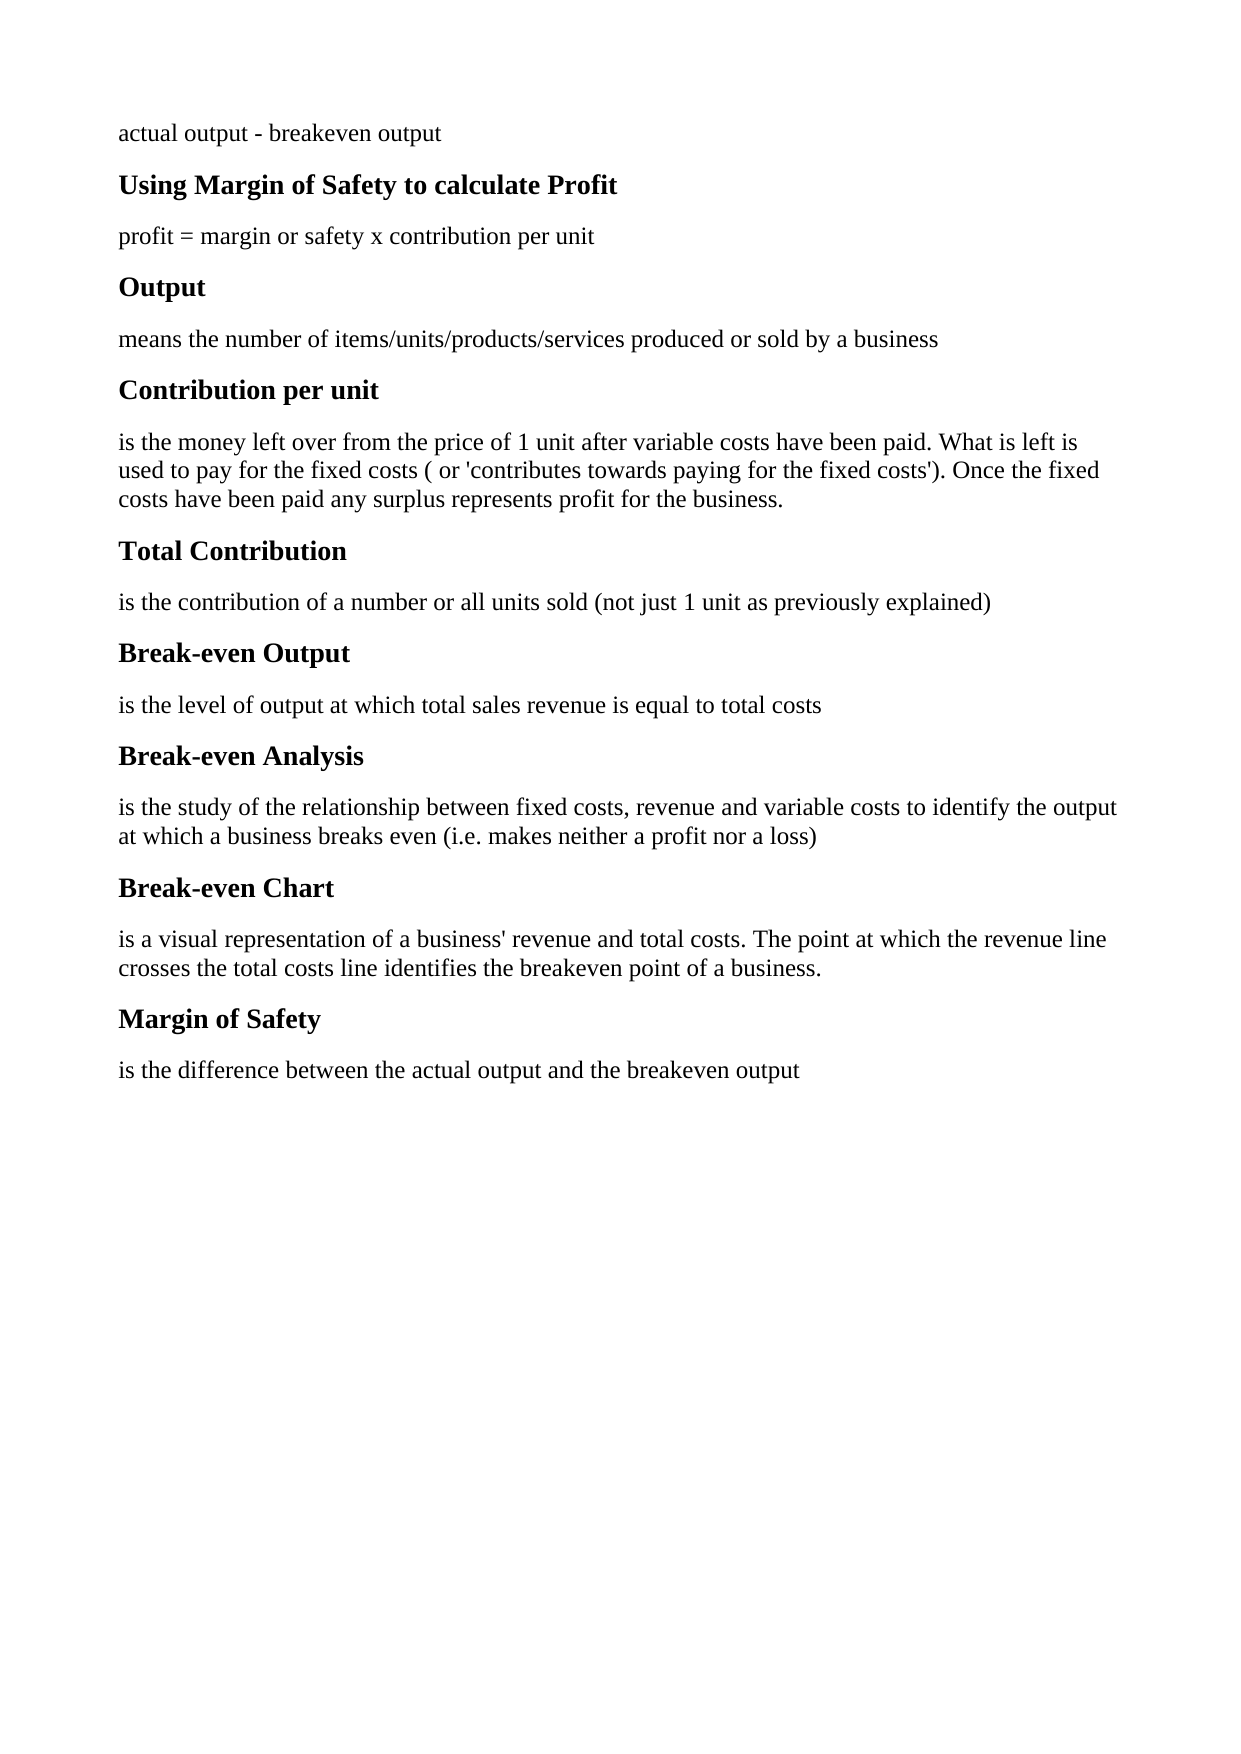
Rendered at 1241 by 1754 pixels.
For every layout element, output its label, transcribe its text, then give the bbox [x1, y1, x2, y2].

text Break-even Chart [118, 871, 1122, 903]
text is the money left over from the price of 1 unit after variable costs have been paid. What is left is used to pay for the fixed costs ( or 'contributes towards paying for the fixed costs'). Once the fixed costs have been paid any surplus represents profit for the business. [118, 427, 1122, 513]
text actual output - breakeven output [118, 118, 1122, 147]
text is the study of the relationship between fixed costs, revenue and variable costs to identify the output at which a business breaks even (i.e. makes neither a profit nor a loss) [118, 792, 1122, 850]
text Margin of Safety [118, 1002, 1122, 1035]
text Break-even Output [118, 636, 1122, 669]
text Using Margin of Safety to calculate Profit [118, 168, 1122, 200]
text is the level of output at which total sales revenue is equal to total costs [118, 690, 1122, 718]
text profit = margin or safety x contribution per unit [118, 221, 1122, 250]
text Output [118, 271, 1122, 303]
text means the number of items/units/products/services produced or sold by a business [118, 324, 1122, 352]
text is the contribution of a number or all units sold (not just 1 unit as previously explained) [118, 587, 1122, 616]
text Total Contribution [118, 534, 1122, 566]
text is a visual representation of a business' revenue and total costs. The point at which the revenue line crosses the total costs line identifies the breakeven point of a business. [118, 924, 1122, 982]
text Contribution per unit [118, 373, 1122, 406]
text is the difference between the actual output and the breakeven output [118, 1056, 1122, 1084]
text Break-even Analysis [118, 739, 1122, 772]
